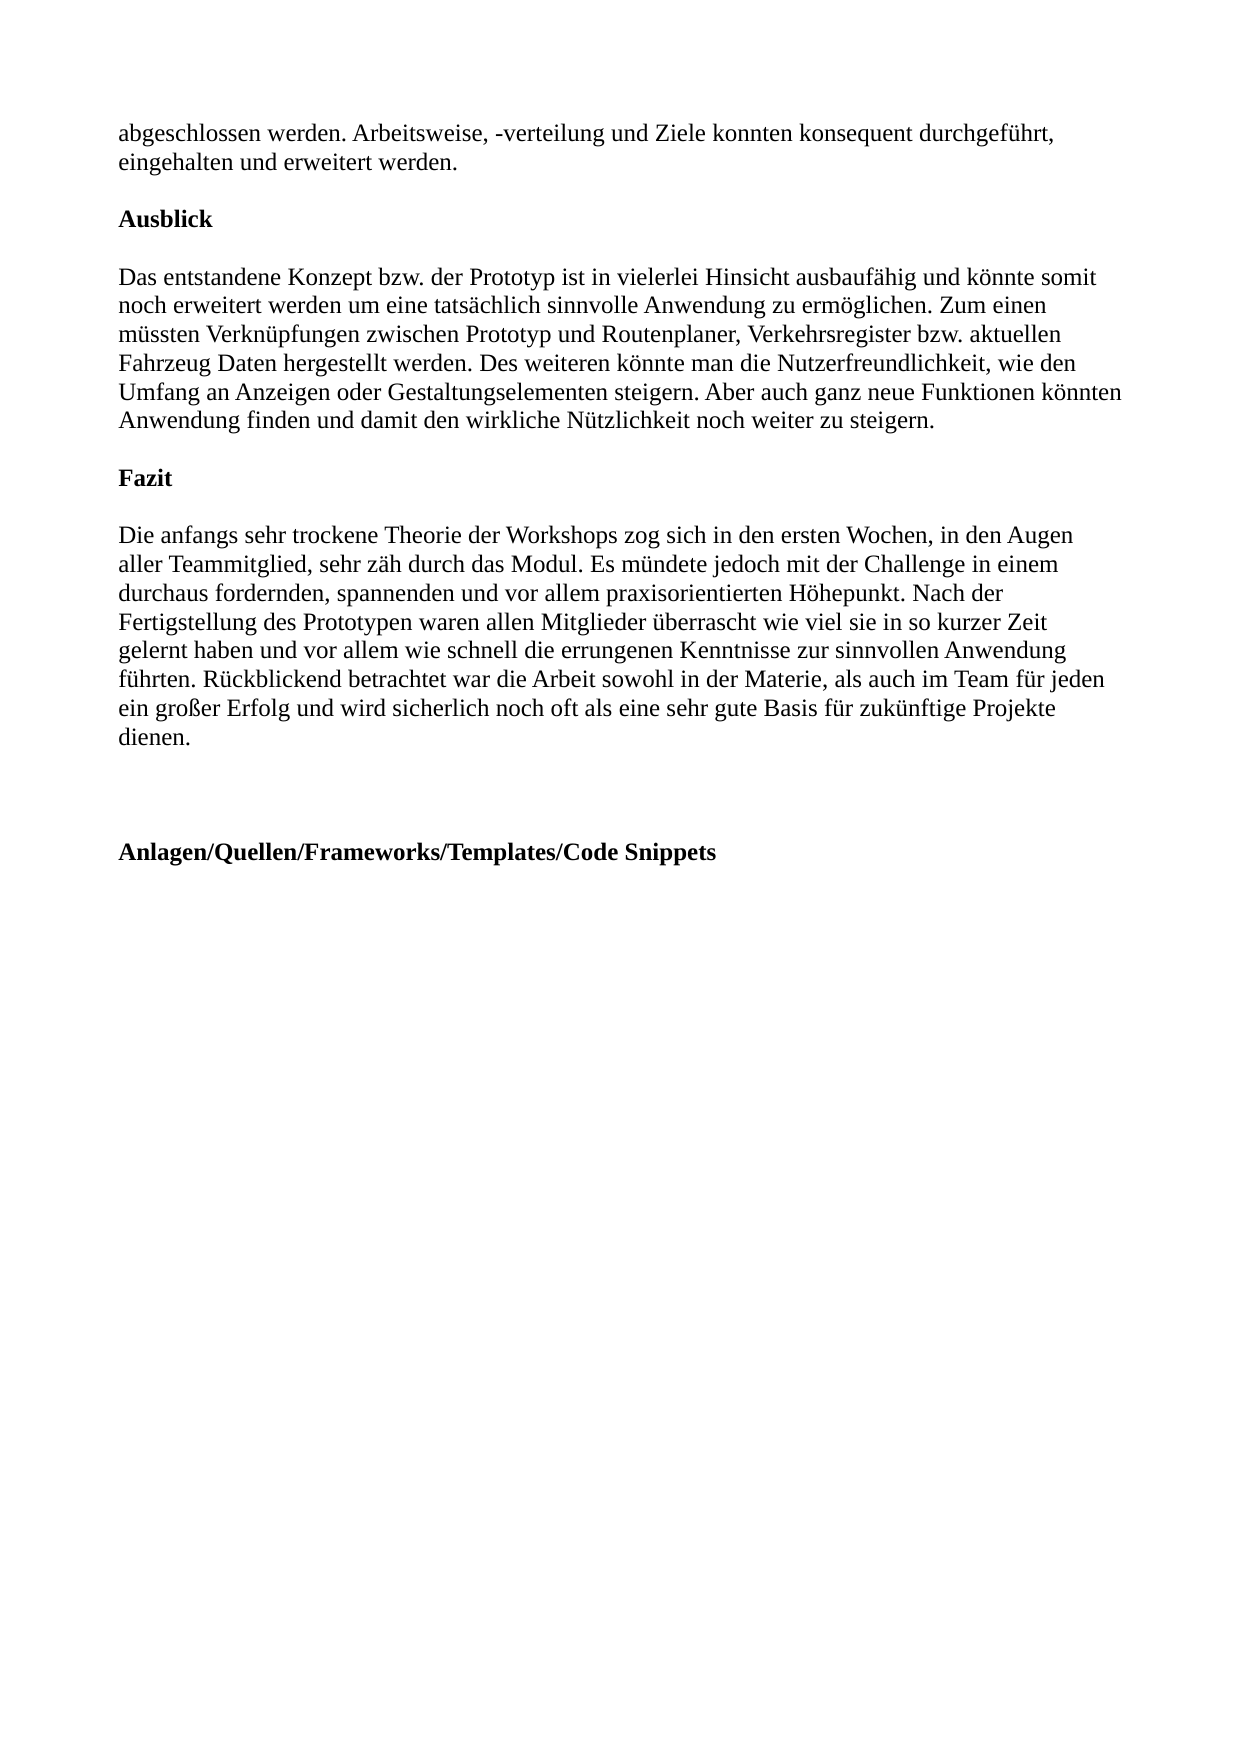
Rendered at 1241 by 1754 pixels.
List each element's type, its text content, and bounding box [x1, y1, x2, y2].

text Ausblick [118, 204, 1122, 233]
text Die anfangs sehr trockene Theorie der Workshops zog sich in den ersten Wochen, in den Augen aller Teammitglied, sehr zäh durch das Modul. Es mündete jedoch mit der Challenge in einem durchaus fordernden, spannenden und vor allem praxisorientierten Höhepunkt. Nach der Fertigstellung des Prototypen waren allen Mitglieder überrascht wie viel sie in so kurzer Zeit gelernt haben und vor allem wie schnell die errungenen Kenntnisse zur sinnvollen Anwendung führten. Rückblickend betrachtet war die Arbeit sowohl in der Materie, als auch im Team für jeden ein großer Erfolg und wird sicherlich noch oft als eine sehr gute Basis für zukünftige Projekte dienen. [118, 521, 1122, 751]
text Fazit [118, 463, 1122, 492]
text abgeschlossen werden. Arbeitsweise, -verteilung und Ziele konnten konsequent durchgeführt, eingehalten und erweitert werden. [118, 118, 1122, 176]
text Das entstandene Konzept bzw. der Prototyp ist in vielerlei Hinsicht ausbaufähig und könnte somit noch erweitert werden um eine tatsächlich sinnvolle Anwendung zu ermöglichen. Zum einen müssten Verknüpfungen zwischen Prototyp und Routenplaner, Verkehrsregister bzw. aktuellen Fahrzeug Daten hergestellt werden. Des weiteren könnte man die Nutzerfreundlichkeit, wie den Umfang an Anzeigen oder Gestaltungselementen steigern. Aber auch ganz neue Funktionen könnten Anwendung finden und damit den wirkliche Nützlichkeit noch weiter zu steigern. [118, 262, 1122, 434]
text Anlagen/Quellen/Frameworks/Templates/Code Snippets [118, 837, 1122, 866]
